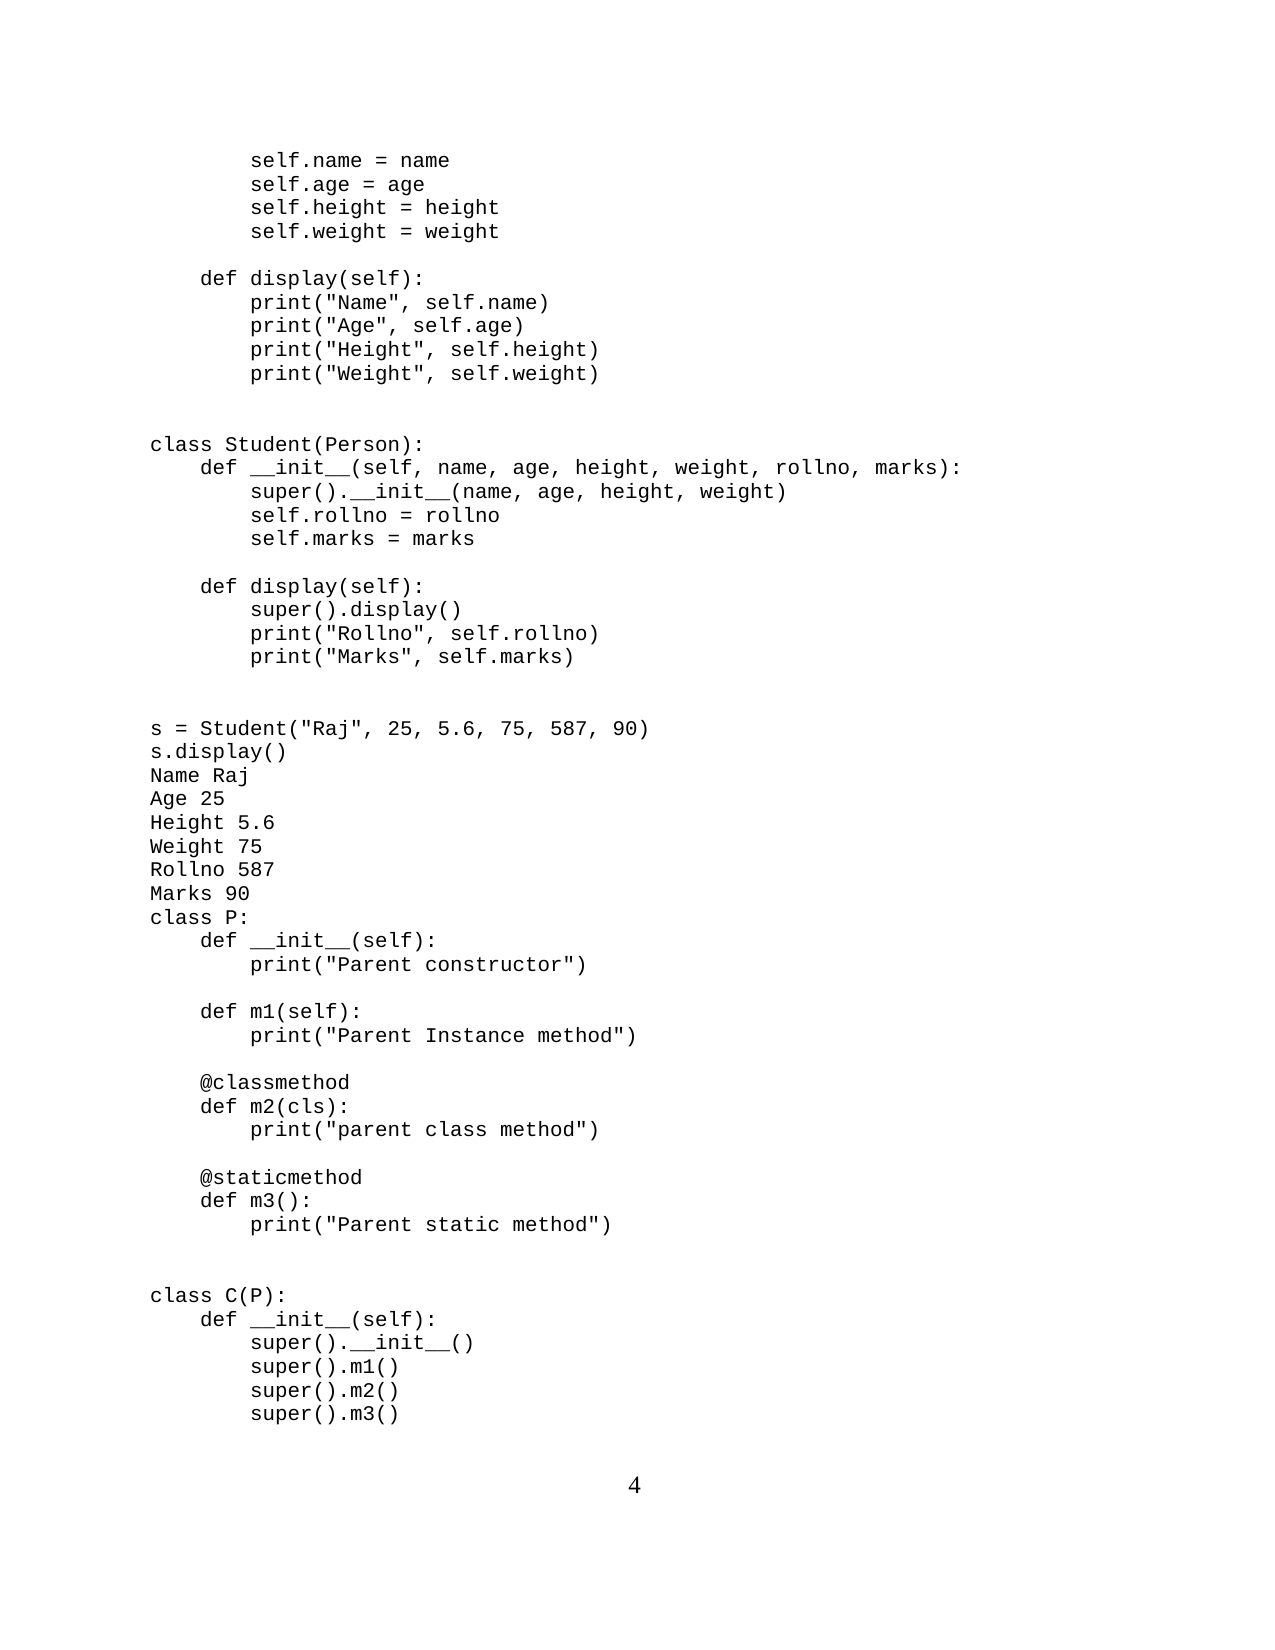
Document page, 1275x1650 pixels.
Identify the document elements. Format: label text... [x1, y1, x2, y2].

text self.rollno = rollno [150, 505, 1125, 528]
text print("Marks", self.marks) [150, 647, 1125, 670]
text self.marks = marks [150, 528, 1125, 552]
text s.display() [150, 741, 1125, 765]
text print("parent class method") [150, 1119, 1125, 1143]
text Weight 75 [150, 836, 1125, 859]
text print("Name", self.name) [150, 292, 1125, 316]
text self.weight = weight [150, 221, 1125, 244]
text super().m2() [150, 1379, 1125, 1403]
text self.height = height [150, 197, 1125, 221]
text print("Parent static method") [150, 1214, 1125, 1238]
text Marks 90 [150, 883, 1125, 907]
text def __init__(self): [150, 1309, 1125, 1332]
text super().display() [150, 599, 1125, 623]
text Rollno 587 [150, 859, 1125, 883]
text def __init__(self, name, age, height, weight, rollno, marks): [150, 457, 1125, 481]
text class C(P): [150, 1285, 1125, 1309]
text super().__init__() [150, 1332, 1125, 1356]
text def m2(cls): [150, 1096, 1125, 1119]
text def m3(): [150, 1190, 1125, 1214]
text class Student(Person): [150, 434, 1125, 457]
text super().m1() [150, 1356, 1125, 1379]
text @classmethod [150, 1072, 1125, 1096]
text print("Parent constructor") [150, 954, 1125, 978]
text s = Student("Raj", 25, 5.6, 75, 587, 90) [150, 717, 1125, 741]
text print("Age", self.age) [150, 316, 1125, 339]
text def display(self): [150, 268, 1125, 292]
text class P: [150, 907, 1125, 930]
text def __init__(self): [150, 930, 1125, 954]
text super().__init__(name, age, height, weight) [150, 481, 1125, 505]
text super().m3() [150, 1403, 1125, 1427]
text print("Weight", self.weight) [150, 363, 1125, 386]
text self.name = name [150, 150, 1125, 174]
text Age 25 [150, 788, 1125, 812]
text self.age = age [150, 174, 1125, 197]
text @staticmethod [150, 1167, 1125, 1190]
text print("Rollno", self.rollno) [150, 623, 1125, 647]
text def display(self): [150, 576, 1125, 599]
text print("Height", self.height) [150, 339, 1125, 363]
text print("Parent Instance method") [150, 1025, 1125, 1048]
text def m1(self): [150, 1001, 1125, 1025]
text Name Raj [150, 765, 1125, 788]
text Height 5.6 [150, 812, 1125, 836]
